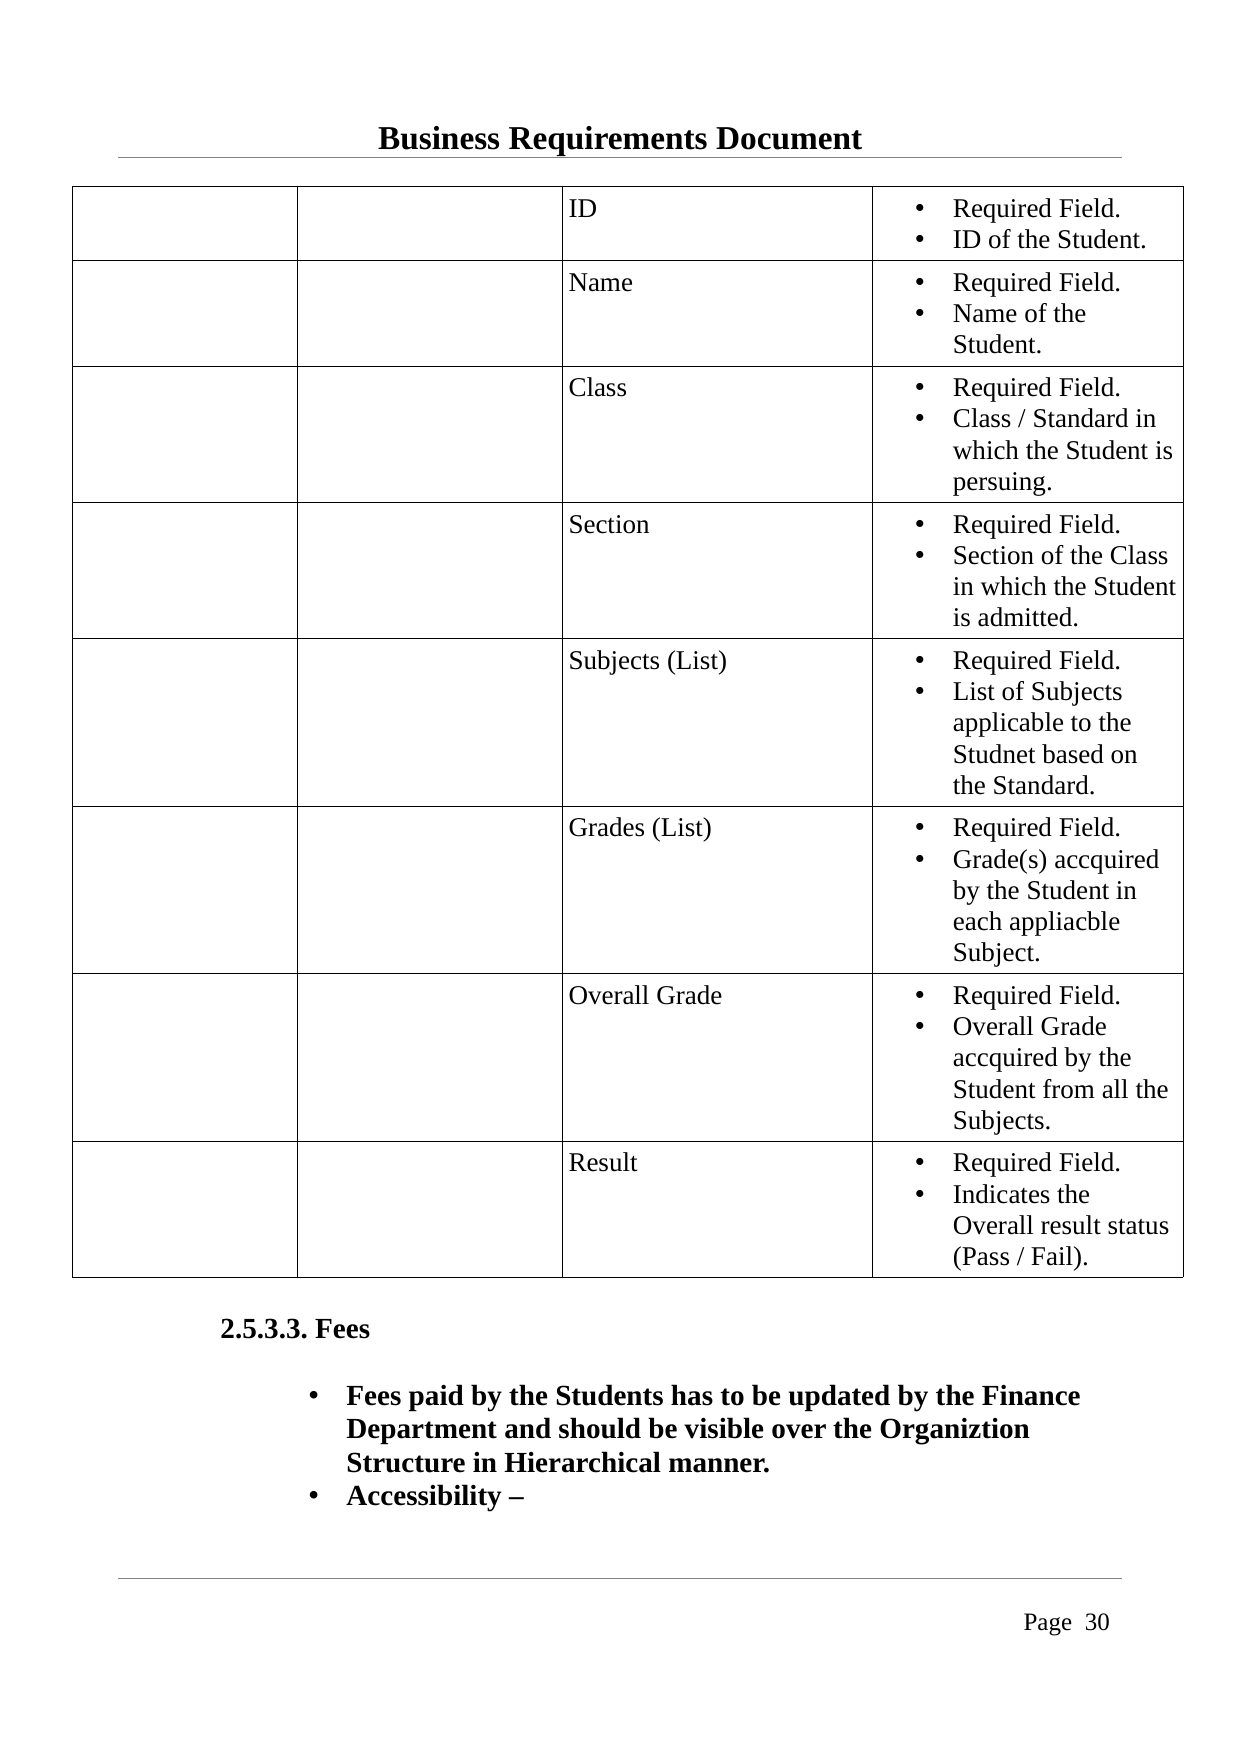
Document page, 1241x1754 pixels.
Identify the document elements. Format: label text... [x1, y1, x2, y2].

table_cell Required Field. Name of the Student. [873, 261, 1183, 366]
table_cell Result [563, 1142, 872, 1277]
list Accessibility – [309, 1478, 1122, 1512]
table_cell Required Field. Section of the Class in which the Student is admitted. [873, 503, 1183, 638]
table_cell [73, 807, 297, 973]
table_cell Required Field. Grade(s) accquired by the Student in each appliacble Subject. [873, 807, 1183, 973]
table_cell [73, 503, 297, 638]
table_cell Required Field. Overall Grade accquired by the Student from all the Subjects. [873, 974, 1183, 1141]
table_cell [298, 639, 562, 806]
table_cell [298, 187, 562, 260]
table_cell [73, 367, 297, 502]
table_cell [298, 503, 562, 638]
table_cell Overall Grade [563, 974, 872, 1141]
table_cell Name [563, 261, 872, 366]
table_cell Class [563, 367, 872, 502]
table_cell [73, 1142, 297, 1277]
table_cell [298, 1142, 562, 1277]
table_cell [73, 639, 297, 806]
table_cell Required Field. Indicates the Overall result status (Pass / Fail). [873, 1142, 1183, 1277]
table_cell Subjects (List) [563, 639, 872, 806]
table_cell [298, 974, 562, 1141]
table_cell Required Field. ID of the Student. [873, 187, 1183, 260]
table_cell [73, 261, 297, 366]
table_cell ID [563, 187, 872, 260]
table_cell [73, 187, 297, 260]
table_cell Required Field. List of Subjects applicable to the Studnet based on the Standard. [873, 639, 1183, 806]
list Fees paid by the Students has to be updated by the Finance Department and should be visible over the Organiztion Structure in Hierarchical manner. [309, 1378, 1122, 1478]
table_cell [298, 261, 562, 366]
table_cell [298, 807, 562, 973]
table_cell [73, 974, 297, 1141]
table_cell Grades (List) [563, 807, 872, 973]
text 2.5.3.3. Fees [118, 1311, 1122, 1344]
table_cell Required Field. Class / Standard in which the Student is persuing. [873, 367, 1183, 502]
table_cell [298, 367, 562, 502]
table_cell Section [563, 503, 872, 638]
